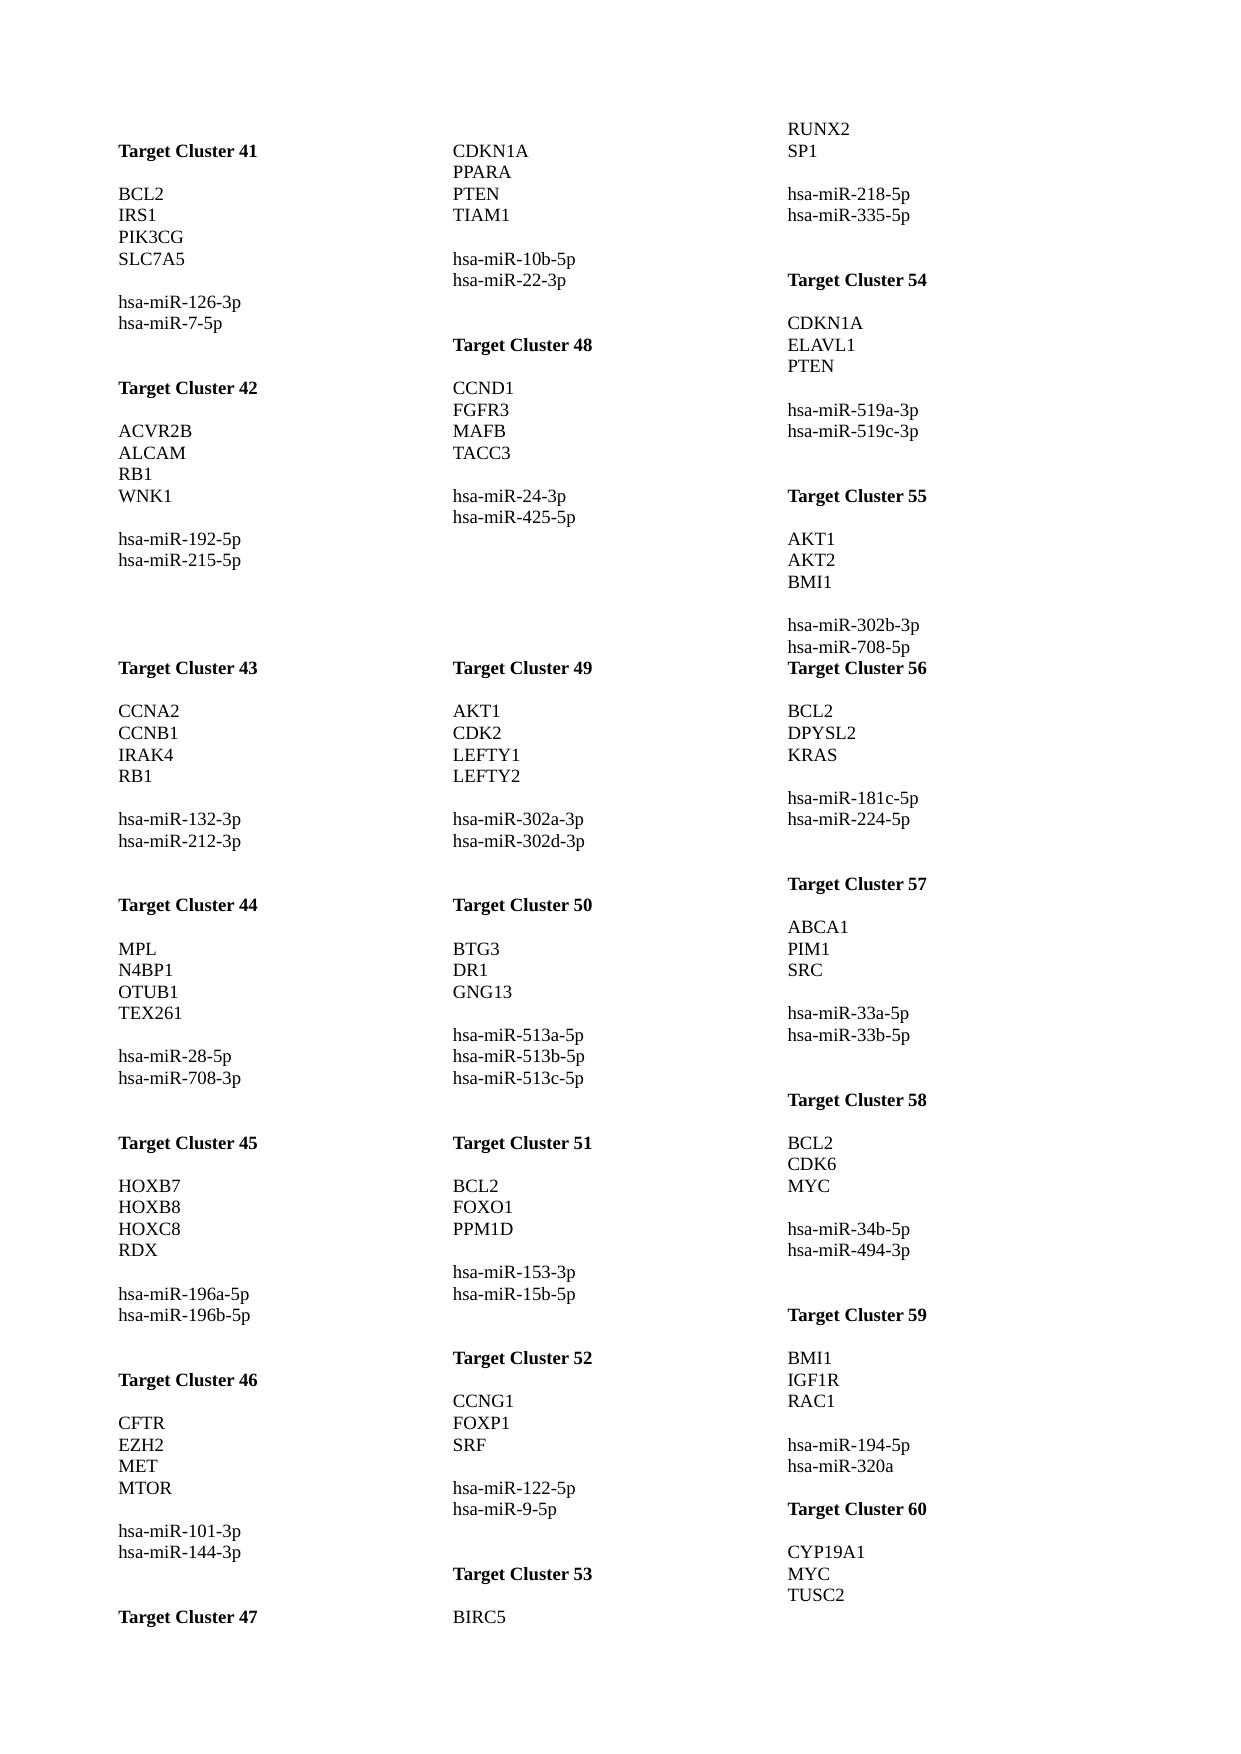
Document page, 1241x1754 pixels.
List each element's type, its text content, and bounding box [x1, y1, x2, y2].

text hsa-miR-153-3p [453, 1261, 787, 1282]
text IRAK4 [118, 743, 453, 765]
text hsa-miR-320a [787, 1455, 1122, 1477]
text Target Cluster 59 [787, 1304, 1122, 1326]
text hsa-miR-7-5p [118, 312, 453, 334]
text hsa-miR-126-3p [118, 291, 453, 312]
text Target Cluster 49 [453, 657, 787, 679]
text LEFTY1 [453, 743, 787, 765]
text hsa-miR-708-3p [118, 1067, 453, 1088]
text hsa-miR-10b-5p [453, 247, 787, 269]
text IRS1 [118, 204, 453, 226]
text DPYSL2 [787, 722, 1122, 743]
text hsa-miR-194-5p [787, 1433, 1122, 1455]
text hsa-miR-425-5p [453, 506, 787, 528]
text WNK1 [118, 485, 453, 506]
text FGFR3 [453, 398, 787, 420]
text Target Cluster 41 [118, 140, 453, 161]
text hsa-miR-196a-5p [118, 1282, 453, 1304]
text RB1 [118, 765, 453, 787]
text MPL [118, 937, 453, 959]
text CYP19A1 [787, 1541, 1122, 1563]
text SRF [453, 1433, 787, 1455]
text PIM1 [787, 937, 1122, 959]
text hsa-miR-122-5p [453, 1477, 787, 1498]
text MYC [787, 1175, 1122, 1196]
text TACC3 [453, 442, 787, 463]
text CDKN1A [787, 312, 1122, 334]
text BMI1 [787, 1347, 1122, 1369]
text CCNA2 [118, 700, 453, 722]
text ACVR2B [118, 420, 453, 442]
text hsa-miR-519a-3p [787, 398, 1122, 420]
text hsa-miR-218-5p [787, 183, 1122, 204]
text FOXP1 [453, 1412, 787, 1433]
text BCL2 [787, 700, 1122, 722]
text hsa-miR-513b-5p [453, 1045, 787, 1067]
text hsa-miR-144-3p [118, 1541, 453, 1563]
text PIK3CG [118, 226, 453, 247]
text Target Cluster 60 [787, 1498, 1122, 1520]
text HOXC8 [118, 1218, 453, 1239]
text Target Cluster 52 [453, 1347, 787, 1369]
text hsa-miR-302a-3p [453, 808, 787, 830]
text TUSC2 [787, 1584, 1122, 1606]
text Target Cluster 47 [118, 1606, 453, 1627]
text ALCAM [118, 442, 453, 463]
text hsa-miR-196b-5p [118, 1304, 453, 1326]
text BCL2 [787, 1132, 1122, 1153]
text HOXB7 [118, 1175, 453, 1196]
text hsa-miR-494-3p [787, 1239, 1122, 1261]
text CFTR [118, 1412, 453, 1433]
text CCNG1 [453, 1390, 787, 1412]
text Target Cluster 57 [787, 873, 1122, 894]
text Target Cluster 51 [453, 1132, 787, 1153]
text hsa-miR-33b-5p [787, 1024, 1122, 1045]
text hsa-miR-212-3p [118, 830, 453, 851]
text OTUB1 [118, 981, 453, 1002]
text hsa-miR-181c-5p [787, 787, 1122, 808]
text PTEN [453, 183, 787, 204]
text hsa-miR-519c-3p [787, 420, 1122, 442]
text Target Cluster 48 [453, 334, 787, 355]
text hsa-miR-22-3p [453, 269, 787, 291]
text hsa-miR-513c-5p [453, 1067, 787, 1088]
text RDX [118, 1239, 453, 1261]
text PPARA [453, 161, 787, 183]
text hsa-miR-28-5p [118, 1045, 453, 1067]
text Target Cluster 54 [787, 269, 1122, 291]
text hsa-miR-513a-5p [453, 1024, 787, 1045]
text BMI1 [787, 571, 1122, 592]
text FOXO1 [453, 1196, 787, 1218]
text DR1 [453, 959, 787, 981]
text MAFB [453, 420, 787, 442]
text CCND1 [453, 377, 787, 398]
text CDKN1A [453, 140, 787, 161]
text Target Cluster 43 [118, 657, 453, 679]
text RAC1 [787, 1390, 1122, 1412]
text Target Cluster 50 [453, 894, 787, 916]
text ELAVL1 [787, 334, 1122, 355]
text MET [118, 1455, 453, 1477]
text Target Cluster 53 [453, 1563, 787, 1584]
text LEFTY2 [453, 765, 787, 787]
text hsa-miR-132-3p [118, 808, 453, 830]
text SLC7A5 [118, 247, 453, 269]
text SP1 [787, 140, 1122, 161]
text BTG3 [453, 937, 787, 959]
text BCL2 [453, 1175, 787, 1196]
text Target Cluster 58 [787, 1088, 1122, 1110]
text N4BP1 [118, 959, 453, 981]
text EZH2 [118, 1433, 453, 1455]
text hsa-miR-9-5p [453, 1498, 787, 1520]
text SRC [787, 959, 1122, 981]
text Target Cluster 56 [787, 657, 1122, 679]
text Target Cluster 55 [787, 485, 1122, 506]
text BCL2 [118, 183, 453, 204]
text PPM1D [453, 1218, 787, 1239]
text Target Cluster 45 [118, 1132, 453, 1153]
text hsa-miR-192-5p [118, 528, 453, 549]
text hsa-miR-34b-5p [787, 1218, 1122, 1239]
text hsa-miR-224-5p [787, 808, 1122, 830]
text CCNB1 [118, 722, 453, 743]
text AKT1 [787, 528, 1122, 549]
text TEX261 [118, 1002, 453, 1024]
text MTOR [118, 1477, 453, 1498]
text MYC [787, 1563, 1122, 1584]
text hsa-miR-335-5p [787, 204, 1122, 226]
text Target Cluster 42 [118, 377, 453, 398]
text hsa-miR-15b-5p [453, 1282, 787, 1304]
text RUNX2 [787, 118, 1122, 140]
text hsa-miR-24-3p [453, 485, 787, 506]
text AKT1 [453, 700, 787, 722]
text PTEN [787, 355, 1122, 377]
text hsa-miR-101-3p [118, 1520, 453, 1541]
text hsa-miR-215-5p [118, 549, 453, 571]
text hsa-miR-33a-5p [787, 1002, 1122, 1024]
text IGF1R [787, 1369, 1122, 1390]
text hsa-miR-302d-3p [453, 830, 787, 851]
text RB1 [118, 463, 453, 485]
text Target Cluster 46 [118, 1369, 453, 1390]
text CDK6 [787, 1153, 1122, 1175]
text hsa-miR-708-5p [787, 636, 1122, 657]
text hsa-miR-302b-3p [787, 614, 1122, 636]
text BIRC5 [453, 1606, 787, 1627]
text TIAM1 [453, 204, 787, 226]
text CDK2 [453, 722, 787, 743]
text KRAS [787, 743, 1122, 765]
text AKT2 [787, 549, 1122, 571]
text GNG13 [453, 981, 787, 1002]
text ABCA1 [787, 916, 1122, 937]
text Target Cluster 44 [118, 894, 453, 916]
text HOXB8 [118, 1196, 453, 1218]
